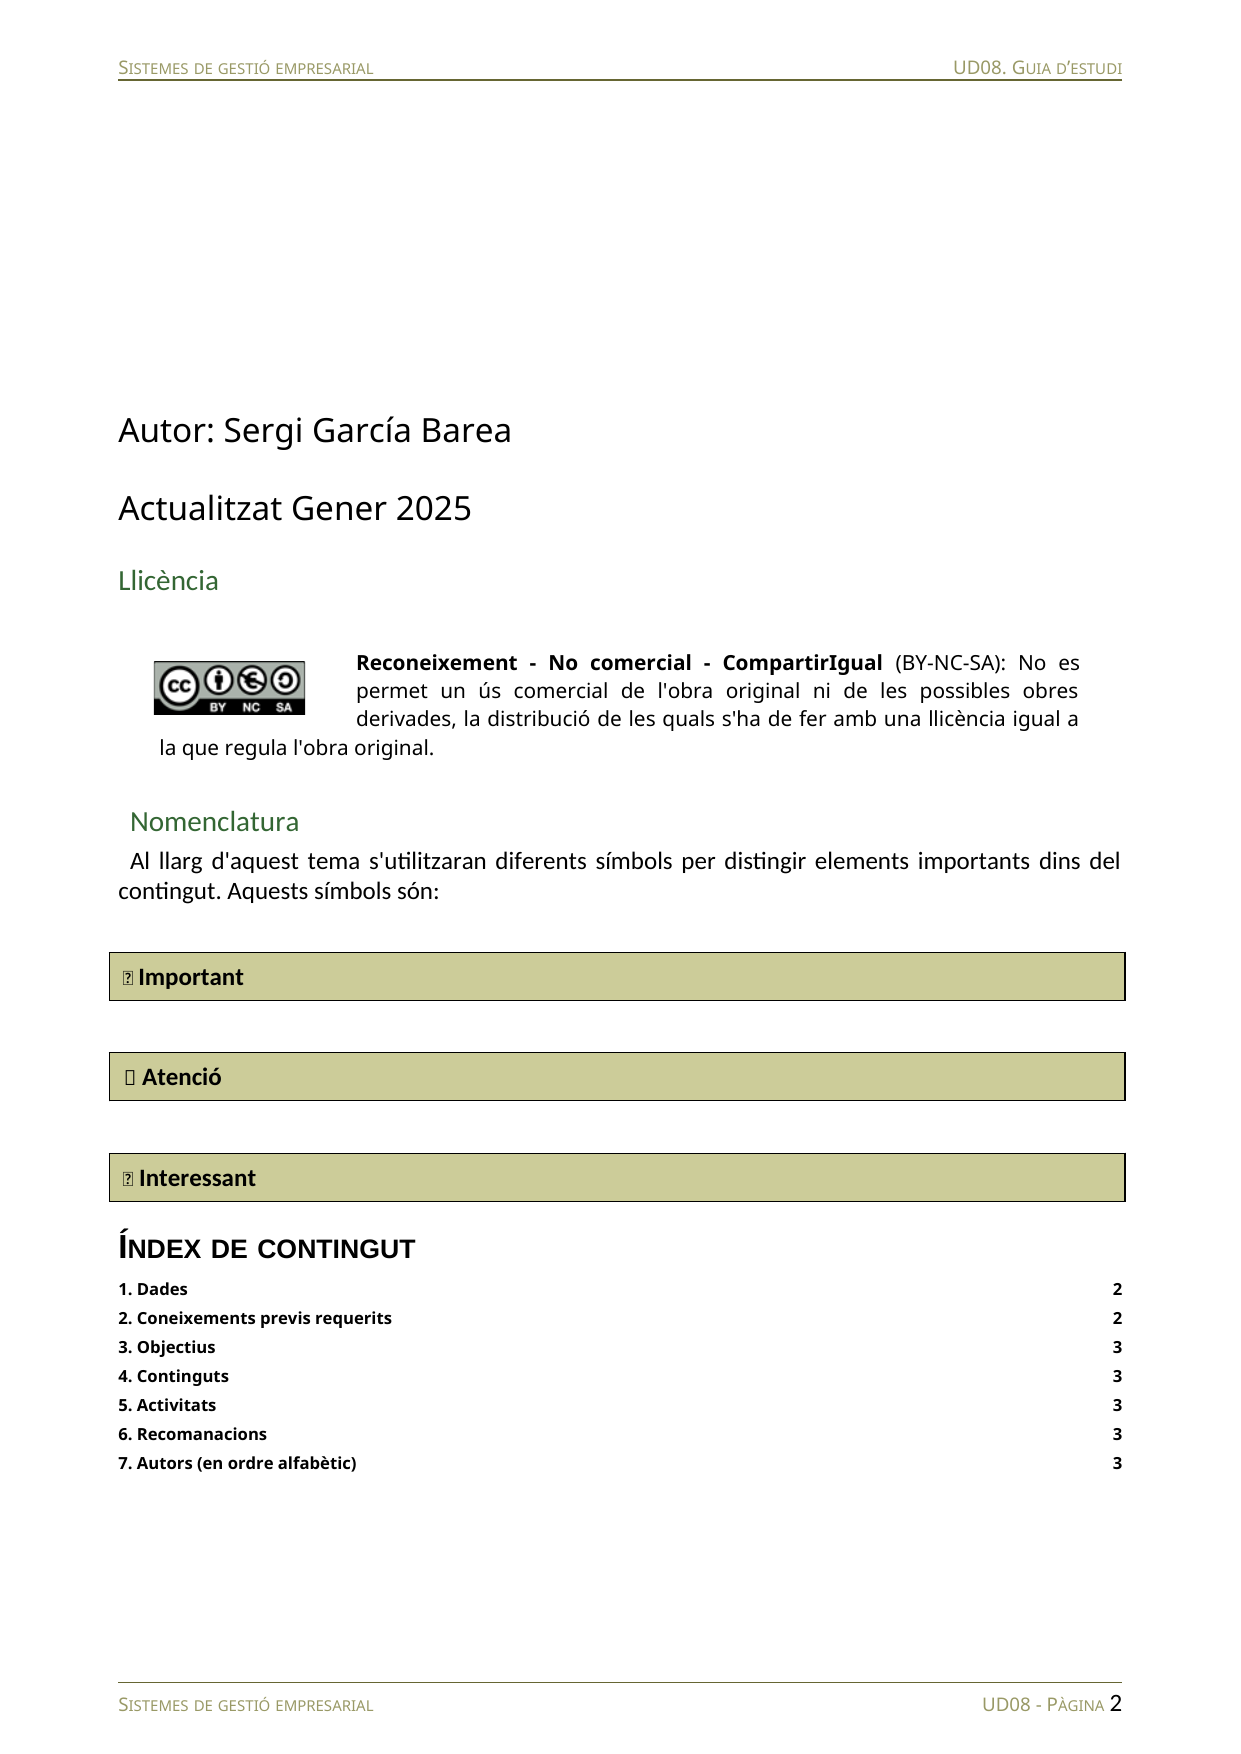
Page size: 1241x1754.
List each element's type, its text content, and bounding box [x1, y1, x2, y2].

text Llicència [118, 562, 1122, 598]
text 2. Coneixements previs requerits 2 [118, 1307, 1122, 1329]
text Reconeixement - No comercial - CompartirIgual (BY-NC-SA): No es permet un ús comercial de l'obra original ni de les possibles obres derivades, la distribució de les quals s'ha de fer amb una llicència igual a la que regula l'obra original. [159, 648, 1080, 761]
text 📖 Important [110, 953, 1124, 1000]
text 4. Continguts 3 [118, 1365, 1122, 1387]
text Nomenclatura [118, 803, 1122, 838]
text 5. Activitats 3 [118, 1394, 1122, 1416]
text Autor: Sergi García Barea [118, 407, 1122, 453]
text ❕ Atenció [110, 1053, 1124, 1100]
text Actualitzat Gener 2025 [118, 485, 1122, 530]
text 7. Autors (en ordre alfabètic) 3 [118, 1452, 1122, 1474]
text 3. Objectius 3 [118, 1336, 1122, 1358]
text 1. Dades 2 [118, 1278, 1122, 1301]
picture [153, 661, 306, 715]
text Al llarg d'aquest tema s'utilitzaran diferents símbols per distingir elements importants dins del contingut. Aquests símbols són: [118, 845, 1122, 906]
text Índex de contingut [118, 1227, 1122, 1265]
text 💬 Interessant [110, 1154, 1124, 1201]
text 6. Recomanacions 3 [118, 1423, 1122, 1445]
